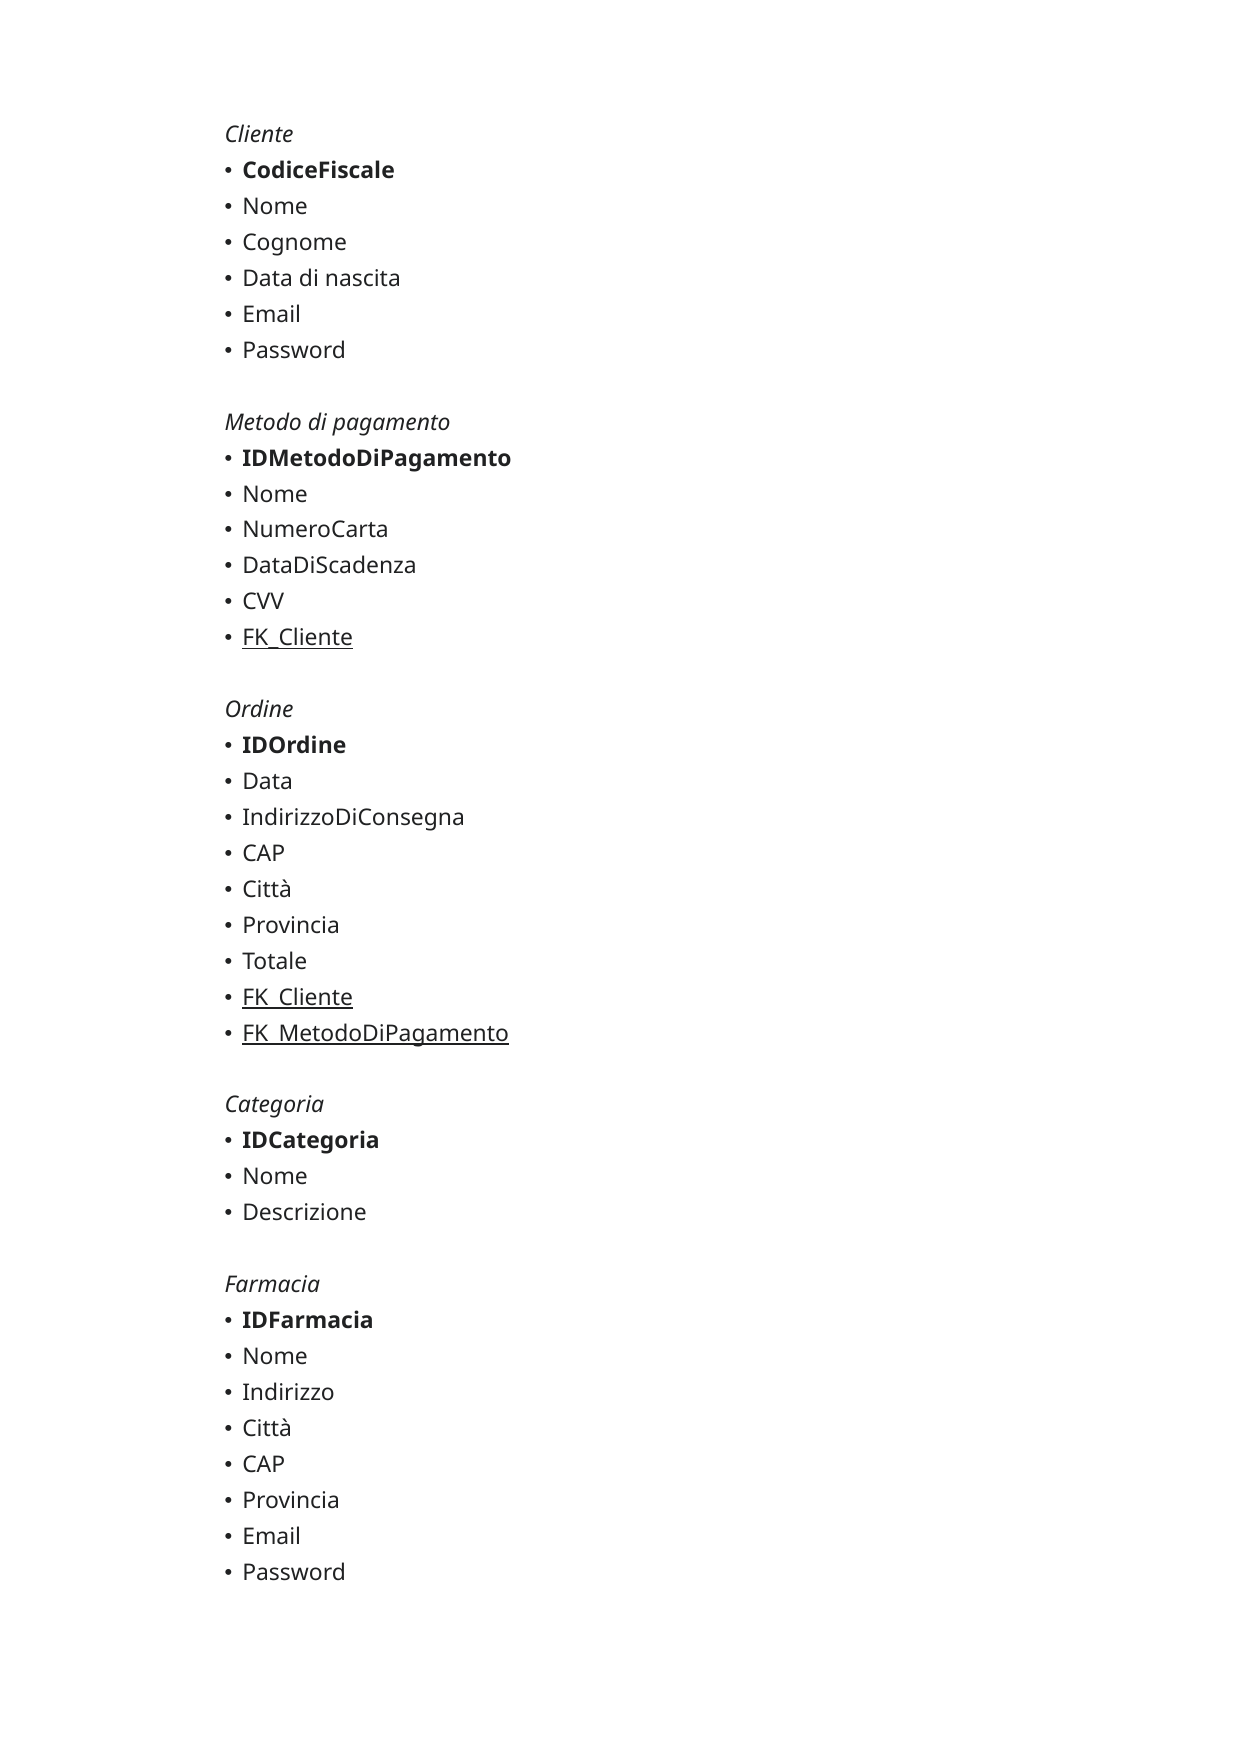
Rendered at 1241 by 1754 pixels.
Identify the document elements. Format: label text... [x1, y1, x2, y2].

list Nome [224, 477, 1140, 509]
list CodiceFiscale [224, 154, 1140, 185]
list NumeroCarta [224, 513, 1140, 545]
list FK_MetodoDiPagamento [224, 1017, 1140, 1048]
list Provincia [224, 1484, 1140, 1515]
list IDCategoria [224, 1124, 1140, 1156]
list Provincia [224, 909, 1140, 940]
list IDOrdine [224, 729, 1140, 760]
list Cognome [224, 226, 1140, 257]
list Città [224, 873, 1140, 904]
list Totale [224, 945, 1140, 976]
list Nome [224, 1160, 1140, 1192]
list Password [224, 334, 1140, 365]
list Nome [224, 190, 1140, 221]
list Nome [224, 1340, 1140, 1371]
text Cliente [224, 118, 1140, 149]
list Email [224, 298, 1140, 329]
list Data di nascita [224, 262, 1140, 293]
list CAP [224, 1448, 1140, 1479]
list Metodo di pagamento [224, 406, 1140, 437]
list Data [224, 765, 1140, 796]
list DataDiScadenza [224, 549, 1140, 581]
list FK_Cliente [224, 981, 1140, 1012]
list CAP [224, 837, 1140, 868]
list IDMetodoDiPagamento [224, 442, 1140, 473]
list Descrizione [224, 1196, 1140, 1227]
list IndirizzoDiConsegna [224, 801, 1140, 832]
text Ordine [224, 693, 1140, 724]
list FK_Cliente [224, 621, 1140, 652]
text Categoria [224, 1088, 1140, 1120]
list CVV [224, 585, 1140, 617]
list Indirizzo [224, 1376, 1140, 1407]
list Città [224, 1412, 1140, 1443]
list Password [224, 1556, 1140, 1587]
list Email [224, 1520, 1140, 1551]
list IDFarmacia [224, 1304, 1140, 1335]
text Farmacia [224, 1268, 1140, 1299]
